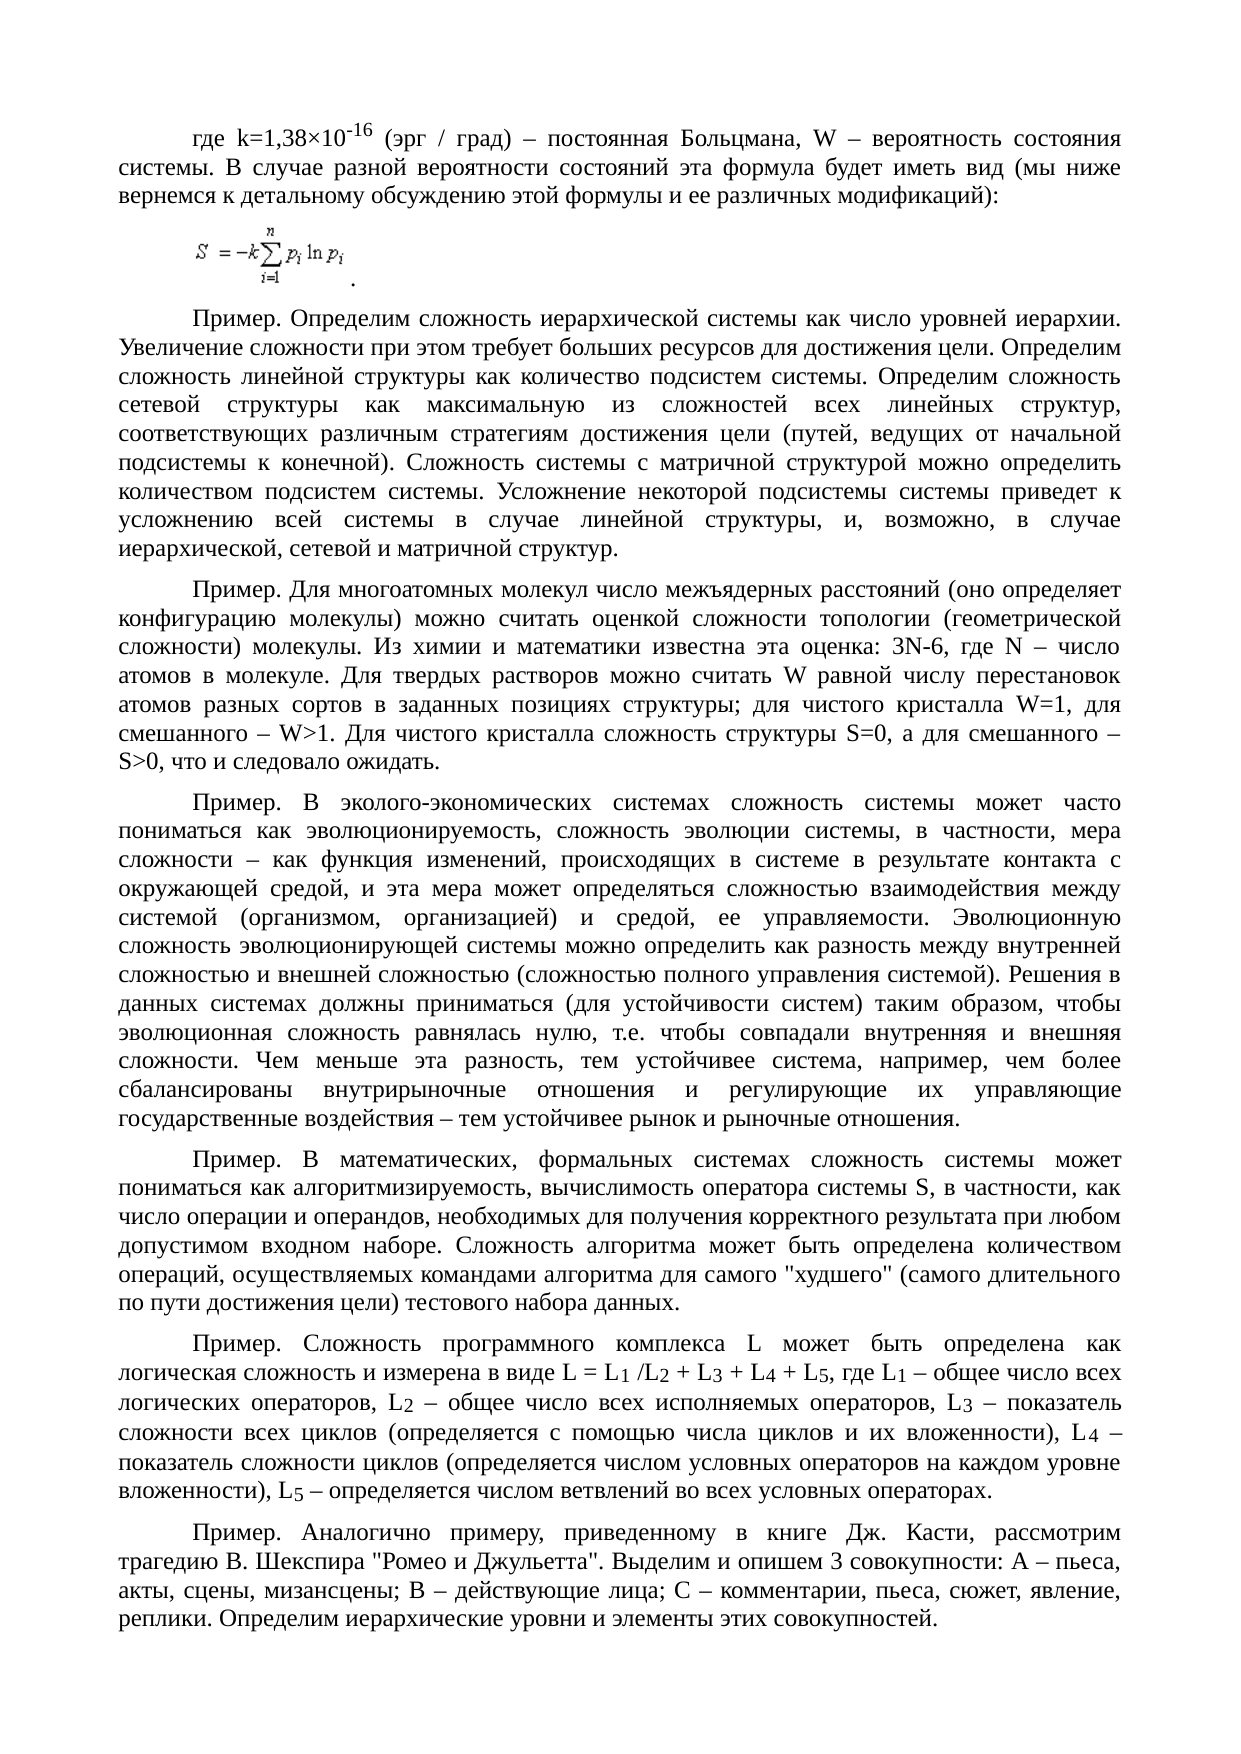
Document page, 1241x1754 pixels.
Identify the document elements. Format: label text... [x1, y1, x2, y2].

text где k=1,38×10-16 (эрг / град) – постоянная Больцмана, W – вероятность состояния системы. В случае разной вероятности состояний эта формула будет иметь вид (мы ниже вернемся к детальному обсуждению этой формулы и ее различных модификаций): [118, 118, 1122, 209]
text Пример. Аналогично примеру, приведенному в книге Дж. Касти, рассмотрим трагедию В. Шекспира "Ромео и Джульетта". Выделим и опишем 3 совокупности: А – пьеса, акты, сцены, мизансцены; В – действующие лица; С – комментарии, пьеса, сюжет, явление, реплики. Определим иерархические уровни и элементы этих совокупностей. [118, 1517, 1122, 1632]
picture [192, 221, 350, 287]
text . [118, 221, 1122, 292]
text Пример. Определим сложность иерархической системы как число уровней иерархии. Увеличение сложности при этом требует больших ресурсов для достижения цели. Определим сложность линейной структуры как количество подсистем системы. Определим сложность сетевой структуры как максимальную из сложностей всех линейных структур, соответствующих различным стратегиям достижения цели (путей, ведущих от начальной подсистемы к конечной). Сложность системы с матричной структурой можно определить количеством подсистем системы. Усложнение некоторой подсистемы системы приведет к усложнению всей системы в случае линейной структуры, и, возможно, в случае иерархической, сетевой и матричной структур. [118, 303, 1122, 562]
text Пример. В математических, формальных системах сложность системы может пониматься как алгоритмизируемость, вычислимость оператора системы S, в частности, как число операции и операндов, необходимых для получения корректного результата при любом допустимом входном наборе. Сложность алгоритма может быть определена количеством операций, осуществляемых командами алгоритма для самого "худшего" (самого длительного по пути достижения цели) тестового набора данных. [118, 1144, 1122, 1316]
text Пример. В эколого-экономических системах сложность системы может часто пониматься как эволюционируемость, сложность эволюции системы, в частности, мера сложности – как функция изменений, происходящих в системе в результате контакта с окружающей средой, и эта мера может определяться сложностью взаимодействия между системой (организмом, организацией) и средой, ее управляемости. Эволюционную сложность эволюционирующей системы можно определить как разность между внутренней сложностью и внешней сложностью (сложностью полного управления системой). Решения в данных системах должны приниматься (для устойчивости систем) таким образом, чтобы эволюционная сложность равнялась нулю, т.е. чтобы совпадали внутренняя и внешняя сложности. Чем меньше эта разность, тем устойчивее система, например, чем более сбалансированы внутрирыночные отношения и регулирующие их управляющие государственные воздействия – тем устойчивее рынок и рыночные отношения. [118, 787, 1122, 1132]
text Пример. Для многоатомных молекул число межъядерных расстояний (оно определяет конфигурацию молекулы) можно считать оценкой сложности топологии (геометрической сложности) молекулы. Из химии и математики известна эта оценка: 3N-6, где N – число атомов в молекуле. Для твердых растворов можно считать W равной числу перестановок атомов разных сортов в заданных позициях структуры; для чистого кристалла W=1, для смешанного – W>1. Для чистого кристалла сложность структуры S=0, а для смешанного – S>0, что и следовало ожидать. [118, 574, 1122, 775]
text Пример. Сложность программного комплекса L может быть определена как логическая сложность и измерена в виде L = L1 /L2 + L3 + L4 + L5, где L1 – общее число всех логических операторов, L2 – общее число всех исполняемых операторов, L3 – показатель сложности всех циклов (определяется с помощью числа циклов и их вложенности), L4 – показатель сложности циклов (определяется числом условных операторов на каждом уровне вложенности), L5 – определяется числом ветвлений во всех условных операторах. [118, 1328, 1122, 1505]
